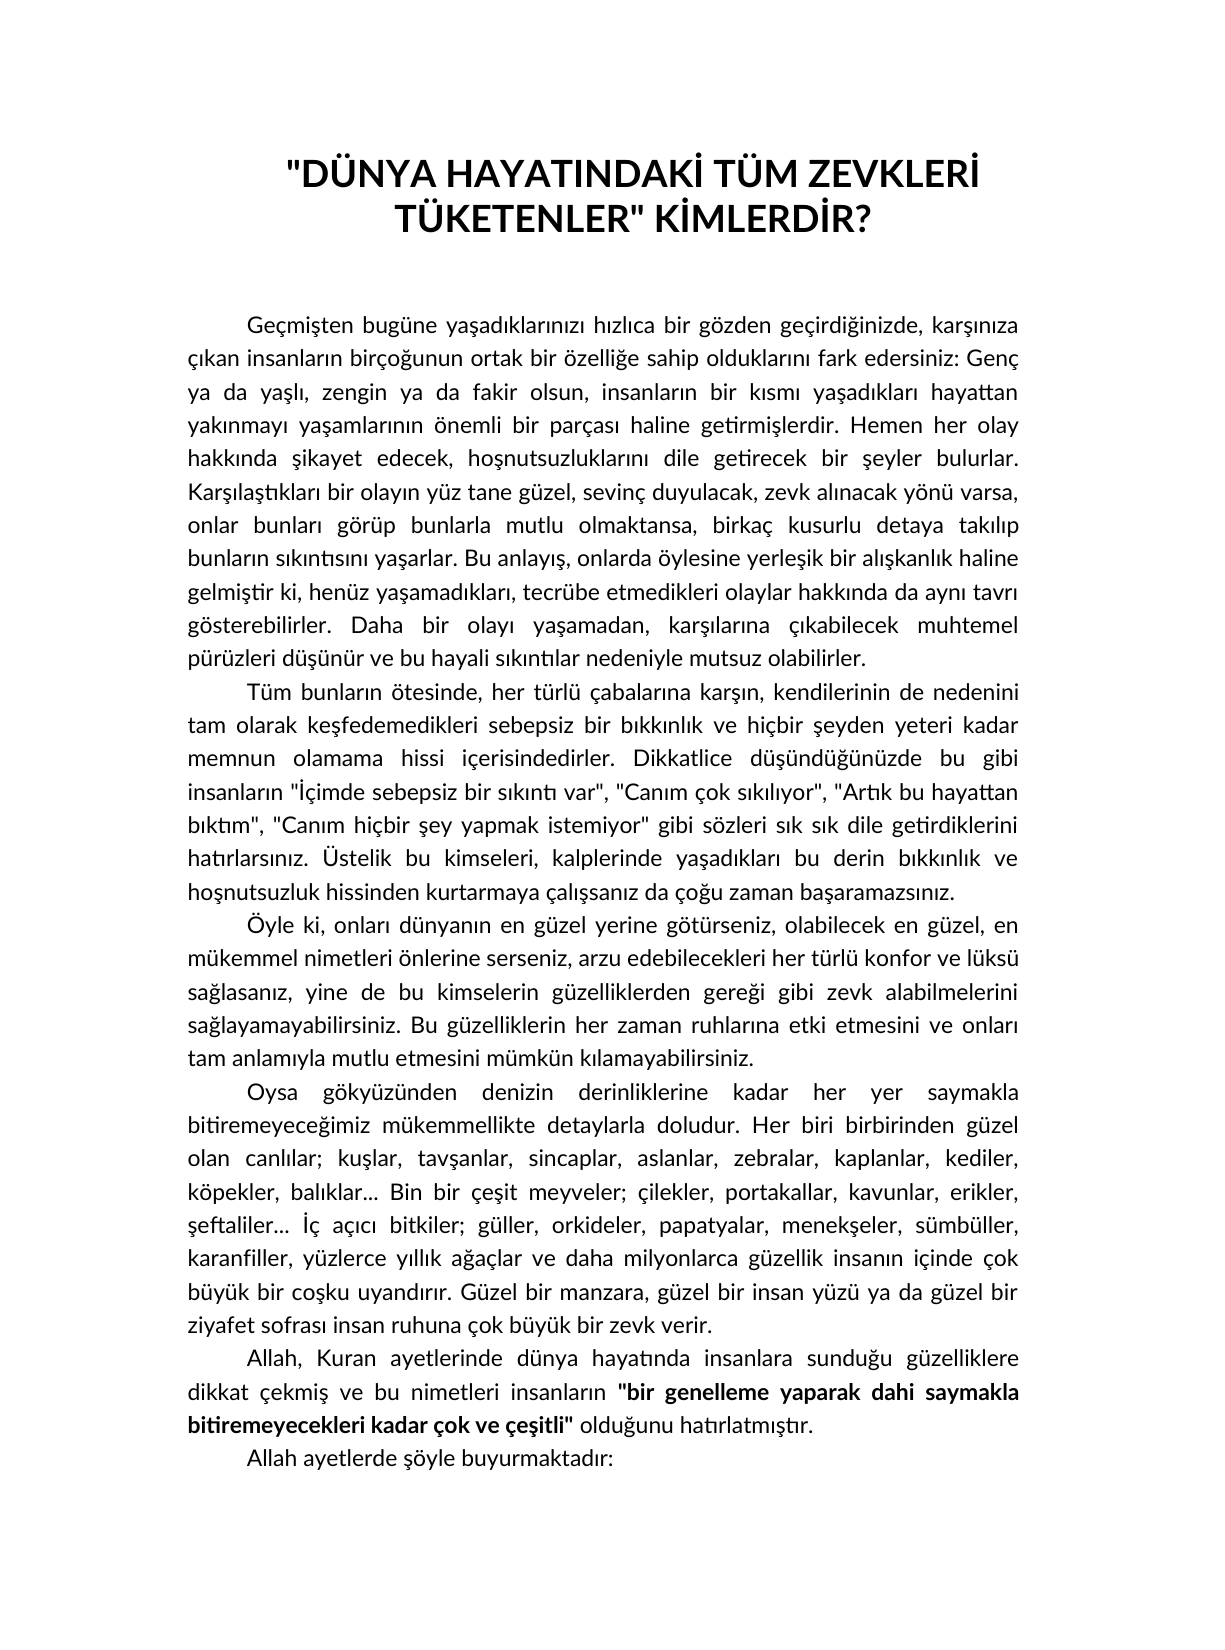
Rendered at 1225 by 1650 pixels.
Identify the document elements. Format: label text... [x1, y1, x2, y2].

text Öyle ki, onları dünyanın en güzel yerine götürseniz, olabilecek en güzel, en mükemmel nimetleri önlerine serseniz, arzu edebilecekleri her türlü konfor ve lüksü sağlasanız, yine de bu kimselerin güzelliklerden gereği gibi zevk alabilmelerini sağlayamayabilirsiniz. Bu güzelliklerin her zaman ruhlarına etki etmesini ve onları tam anlamıyla mutlu etmesini mümkün kılamayabilirsiniz. [187, 907, 1020, 1073]
text "DÜNYA HAYATINDAKİ TÜM ZEVKLERİ TÜKETENLER" KİMLERDİR? [247, 150, 1020, 240]
text Tüm bunların ötesinde, her türlü çabalarına karşın, kendilerinin de nedenini tam olarak keşfedemedikleri sebepsiz bir bıkkınlık ve hiçbir şeyden yeteri kadar memnun olamama hissi içerisindedirler. Dikkatlice düşündüğünüzde bu gibi insanların "İçimde sebepsiz bir sıkıntı var", "Canım çok sıkılıyor", "Artık bu hayattan bıktım", "Canım hiçbir şey yapmak istemiyor" gibi sözleri sık sık dile getirdiklerini hatırlarsınız. Üstelik bu kimseleri, kalplerinde yaşadıkları bu derin bıkkınlık ve hoşnutsuzluk hissinden kurtarmaya çalışsanız da çoğu zaman başaramazsınız. [187, 673, 1020, 907]
text Allah ayetlerde şöyle buyurmaktadır: [187, 1440, 1020, 1473]
text Allah, Kuran ayetlerinde dünya hayatında insanlara sunduğu güzelliklere dikkat çekmiş ve bu nimetleri insanların "bir genelleme yaparak dahi saymakla bitiremeyecekleri kadar çok ve çeşitli" olduğunu hatırlatmıştır. [187, 1340, 1020, 1440]
text Geçmişten bugüne yaşadıklarınızı hızlıca bir gözden geçirdiğinizde, karşınıza çıkan insanların birçoğunun ortak bir özelliğe sahip olduklarını fark edersiniz: Genç ya da yaşlı, zengin ya da fakir olsun, insanların bir kısmı yaşadıkları hayattan yakınmayı yaşamlarının önemli bir parçası haline getirmişlerdir. Hemen her olay hakkında şikayet edecek, hoşnutsuzluklarını dile getirecek bir şeyler bulurlar. Karşılaştıkları bir olayın yüz tane güzel, sevinç duyulacak, zevk alınacak yönü varsa, onlar bunları görüp bunlarla mutlu olmaktansa, birkaç kusurlu detaya takılıp bunların sıkıntısını yaşarlar. Bu anlayış, onlarda öylesine yerleşik bir alışkanlık haline gelmiştir ki, henüz yaşamadıkları, tecrübe etmedikleri olaylar hakkında da aynı tavrı gösterebilirler. Daha bir olayı yaşamadan, karşılarına çıkabilecek muhtemel pürüzleri düşünür ve bu hayali sıkıntılar nedeniyle mutsuz olabilirler. [187, 307, 1020, 673]
text Oysa gökyüzünden denizin derinliklerine kadar her yer saymakla bitiremeyeceğimiz mükemmellikte detaylarla doludur. Her biri birbirinden güzel olan canlılar; kuşlar, tavşanlar, sincaplar, aslanlar, zebralar, kaplanlar, kediler, köpekler, balıklar... Bin bir çeşit meyveler; çilekler, portakallar, kavunlar, erikler, şeftaliler... İç açıcı bitkiler; güller, orkideler, papatyalar, menekşeler, sümbüller, karanfiller, yüzlerce yıllık ağaçlar ve daha milyonlarca güzellik insanın içinde çok büyük bir coşku uyandırır. Güzel bir manzara, güzel bir insan yüzü ya da güzel bir ziyafet sofrası insan ruhuna çok büyük bir zevk verir. [187, 1073, 1020, 1340]
